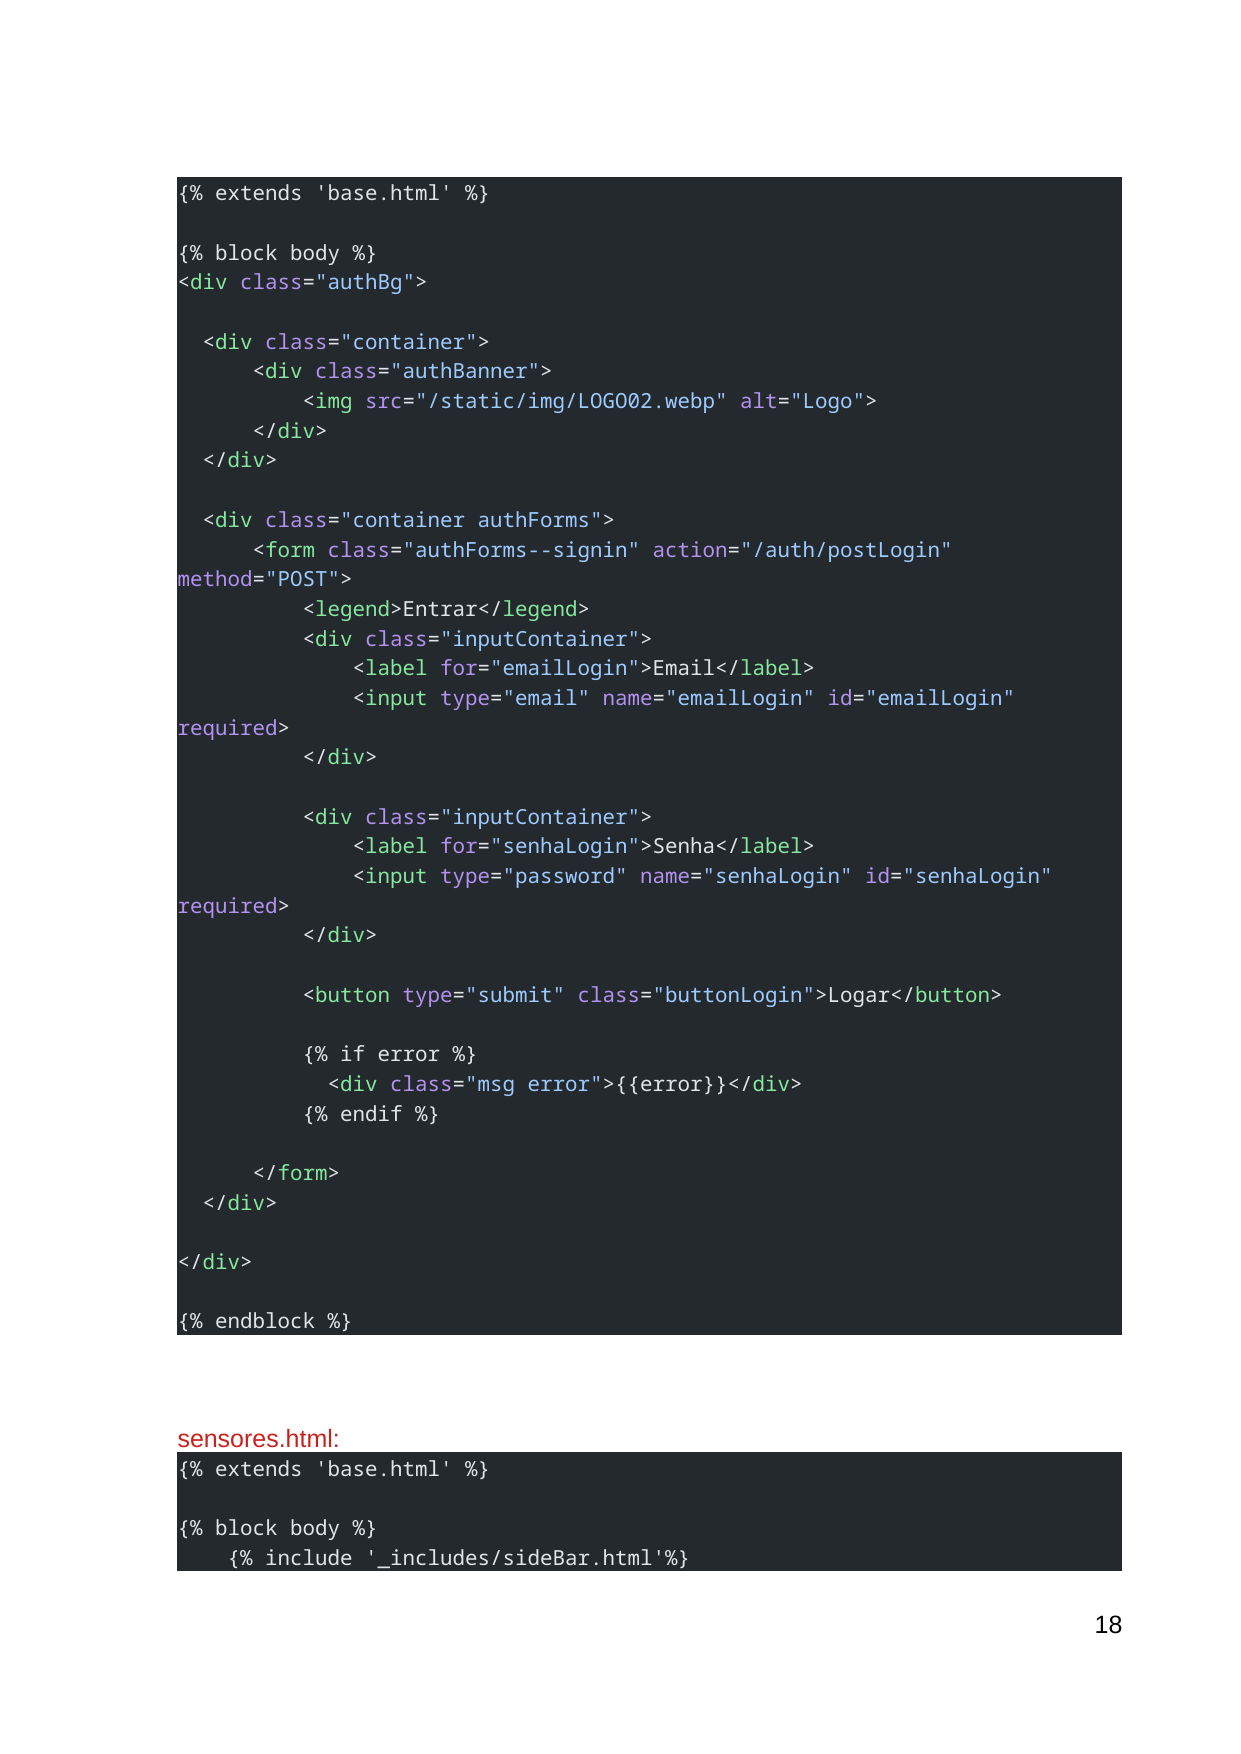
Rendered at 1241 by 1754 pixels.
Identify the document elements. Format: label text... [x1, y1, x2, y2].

text {% extends 'base.html' %} [177, 1452, 1122, 1482]
text </div> [177, 1187, 1122, 1216]
text </div> [177, 741, 1122, 771]
text <div class="container authForms"> [177, 504, 1122, 533]
text <div class="container"> [177, 326, 1122, 355]
text <div class="authBanner"> [177, 355, 1122, 385]
text {% block body %} [177, 1512, 1122, 1542]
text </div> [177, 415, 1122, 444]
text <input type="password" name="senhaLogin" id="senhaLogin" required> [177, 860, 1122, 919]
text {% extends 'base.html' %} [177, 177, 1122, 207]
text </form> [177, 1157, 1122, 1187]
text <img src="/static/img/LOGO02.webp" alt="Logo"> [177, 385, 1122, 415]
text </div> [177, 444, 1122, 474]
text {% endblock %} [177, 1305, 1122, 1335]
text <div class="authBg"> [177, 266, 1122, 296]
text <input type="email" name="emailLogin" id="emailLogin" required> [177, 682, 1122, 741]
text <div class="inputContainer"> [177, 622, 1122, 652]
text <legend>Entrar</legend> [177, 593, 1122, 622]
text {% block body %} [177, 237, 1122, 266]
text </div> [177, 919, 1122, 949]
text {% if error %} [177, 1038, 1122, 1068]
text {% include '_includes/sideBar.html'%} [177, 1542, 1122, 1571]
text <label for="senhaLogin">Senha</label> [177, 830, 1122, 860]
text <div class="msg error">{{error}}</div> [177, 1068, 1122, 1097]
text <div class="inputContainer"> [177, 801, 1122, 830]
text <button type="submit" class="buttonLogin">Logar</button> [177, 979, 1122, 1008]
text <label for="emailLogin">Email</label> [177, 652, 1122, 682]
text <form class="authForms--signin" action="/auth/postLogin" method="POST"> [177, 533, 1122, 593]
text sensores.html: [177, 1424, 1122, 1452]
text {% endif %} [177, 1097, 1122, 1127]
text </div> [177, 1246, 1122, 1276]
